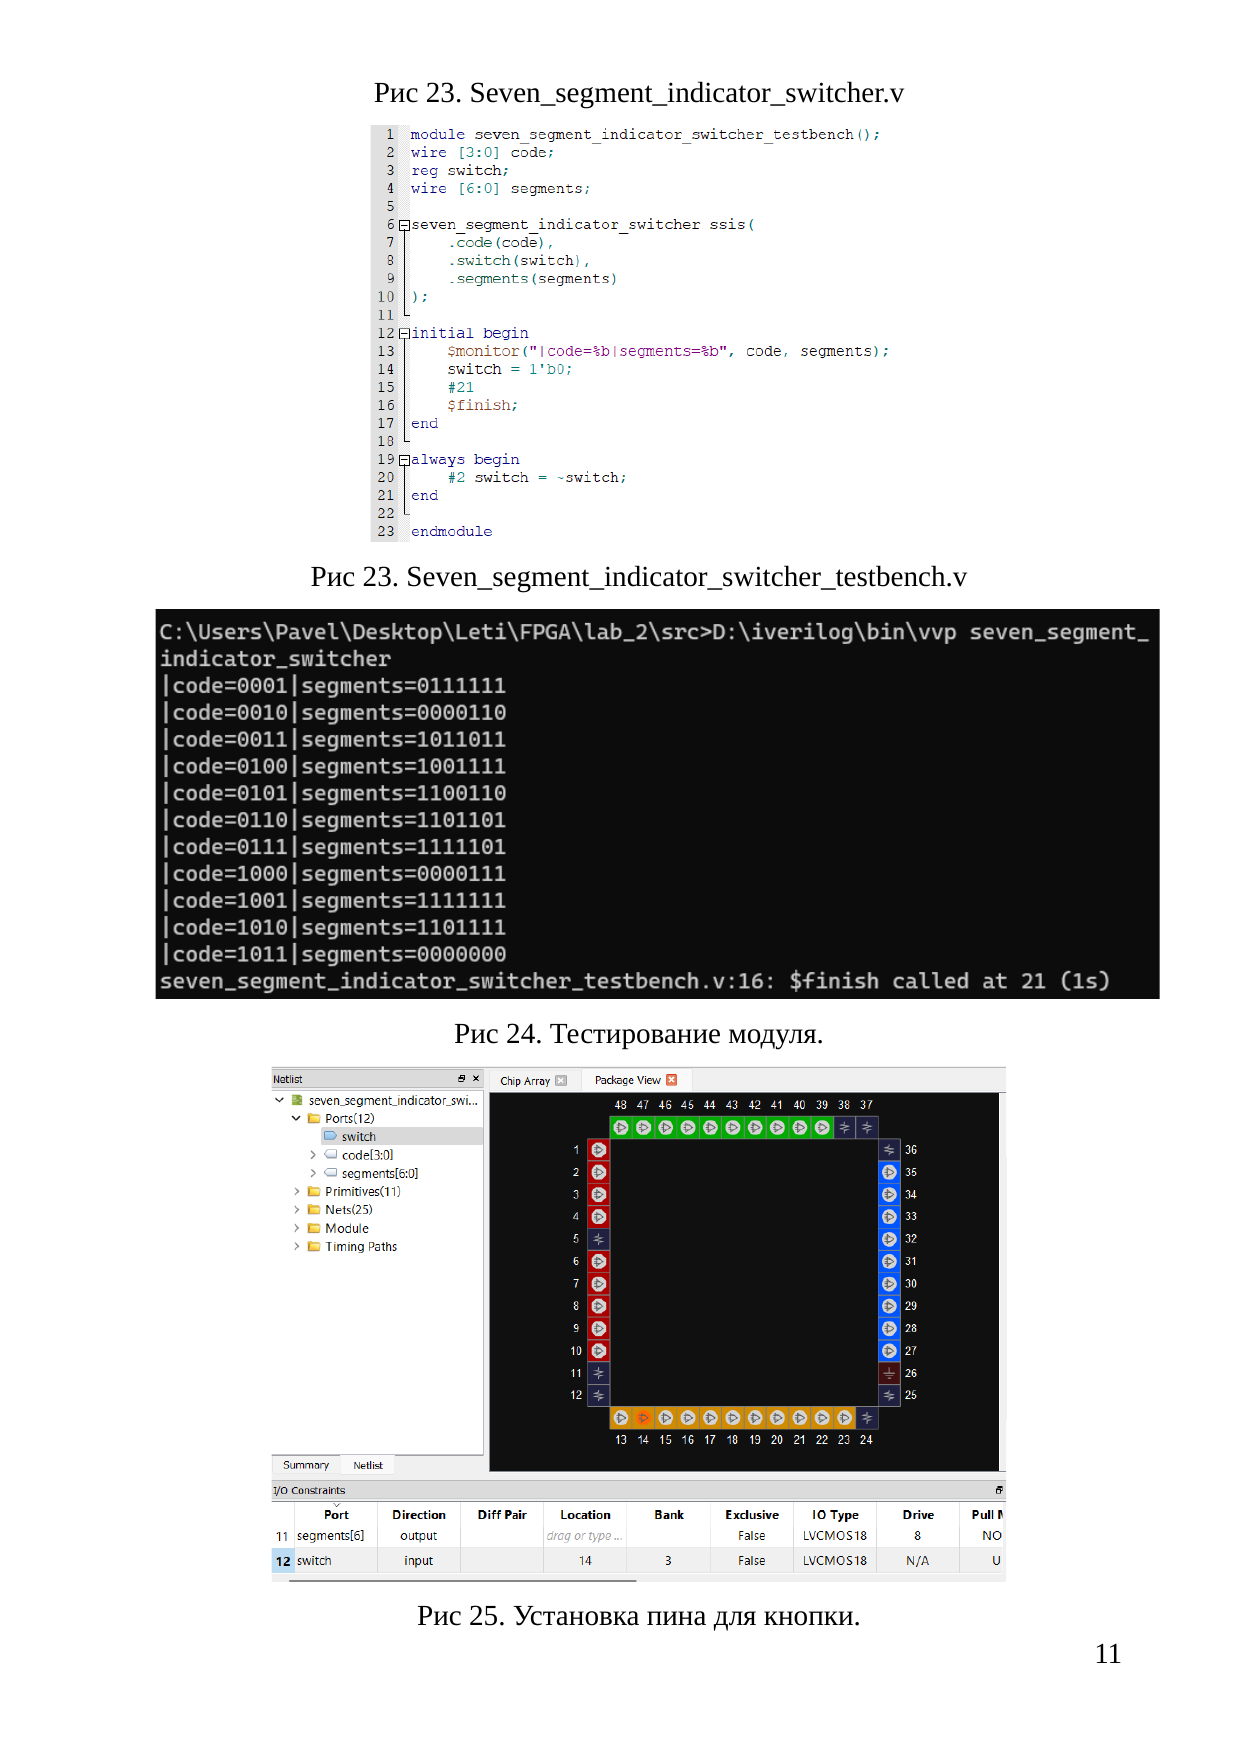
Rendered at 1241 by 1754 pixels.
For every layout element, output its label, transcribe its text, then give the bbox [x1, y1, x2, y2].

text Рис 25. Установка пина для кнопки. [156, 1598, 1122, 1632]
text Рис 23. Seven_segment_indicator_switcher.v [156, 75, 1122, 108]
text Рис 24. Тестирование модуля. [156, 1016, 1122, 1049]
text Рис 23. Seven_segment_indicator_switcher_testbench.v [156, 559, 1122, 592]
